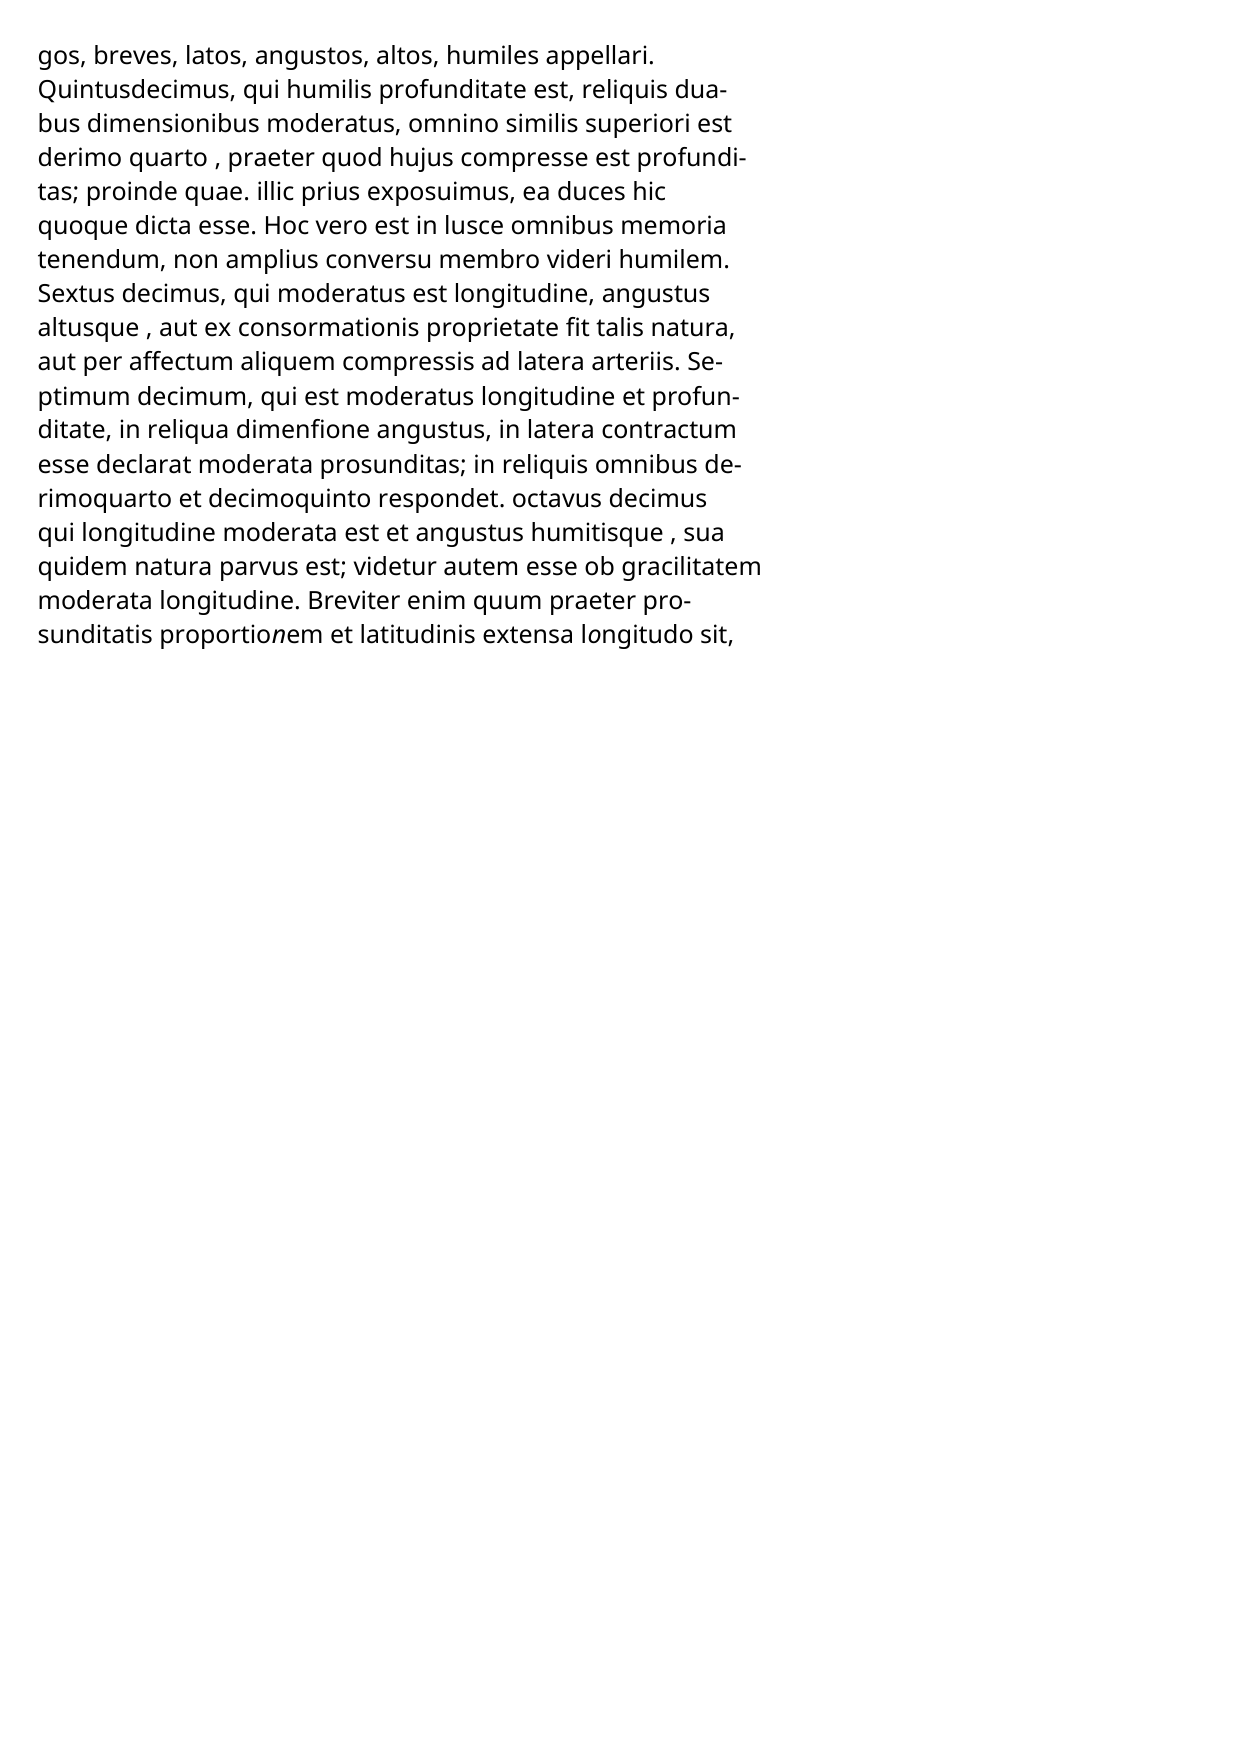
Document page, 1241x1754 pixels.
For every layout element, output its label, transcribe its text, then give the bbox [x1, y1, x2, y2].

text gos, breves, latos, angustos, altos, humiles appellari. Quintusdecimus, qui humilis profunditate est, reliquis dua- bus dimensionibus moderatus, omnino similis superiori est derimo quarto , praeter quod hujus compresse est profundi- tas; proinde quae. illic prius exposuimus, ea duces hic quoque dicta esse. Hoc vero est in lusce omnibus memoria tenendum, non amplius conversu membro videri humilem. Sextus decimus, qui moderatus est longitudine, angustus altusque , aut ex consormationis proprietate fit talis natura, aut per affectum aliquem compressis ad latera arteriis. Se- ptimum decimum, qui est moderatus longitudine et profun- ditate, in reliqua dimenfione angustus, in latera contractum esse declarat moderata prosunditas; in reliquis omnibus de- rimoquarto et decimoquinto respondet. octavus decimus qui longitudine moderata est et angustus humitisque , sua quidem natura parvus est; videtur autem esse ob gracilitatem moderata longitudine. Breviter enim quum praeter pro- sunditatis proportionem et latitudinis extensa longitudo sit, [37, 37, 1203, 651]
